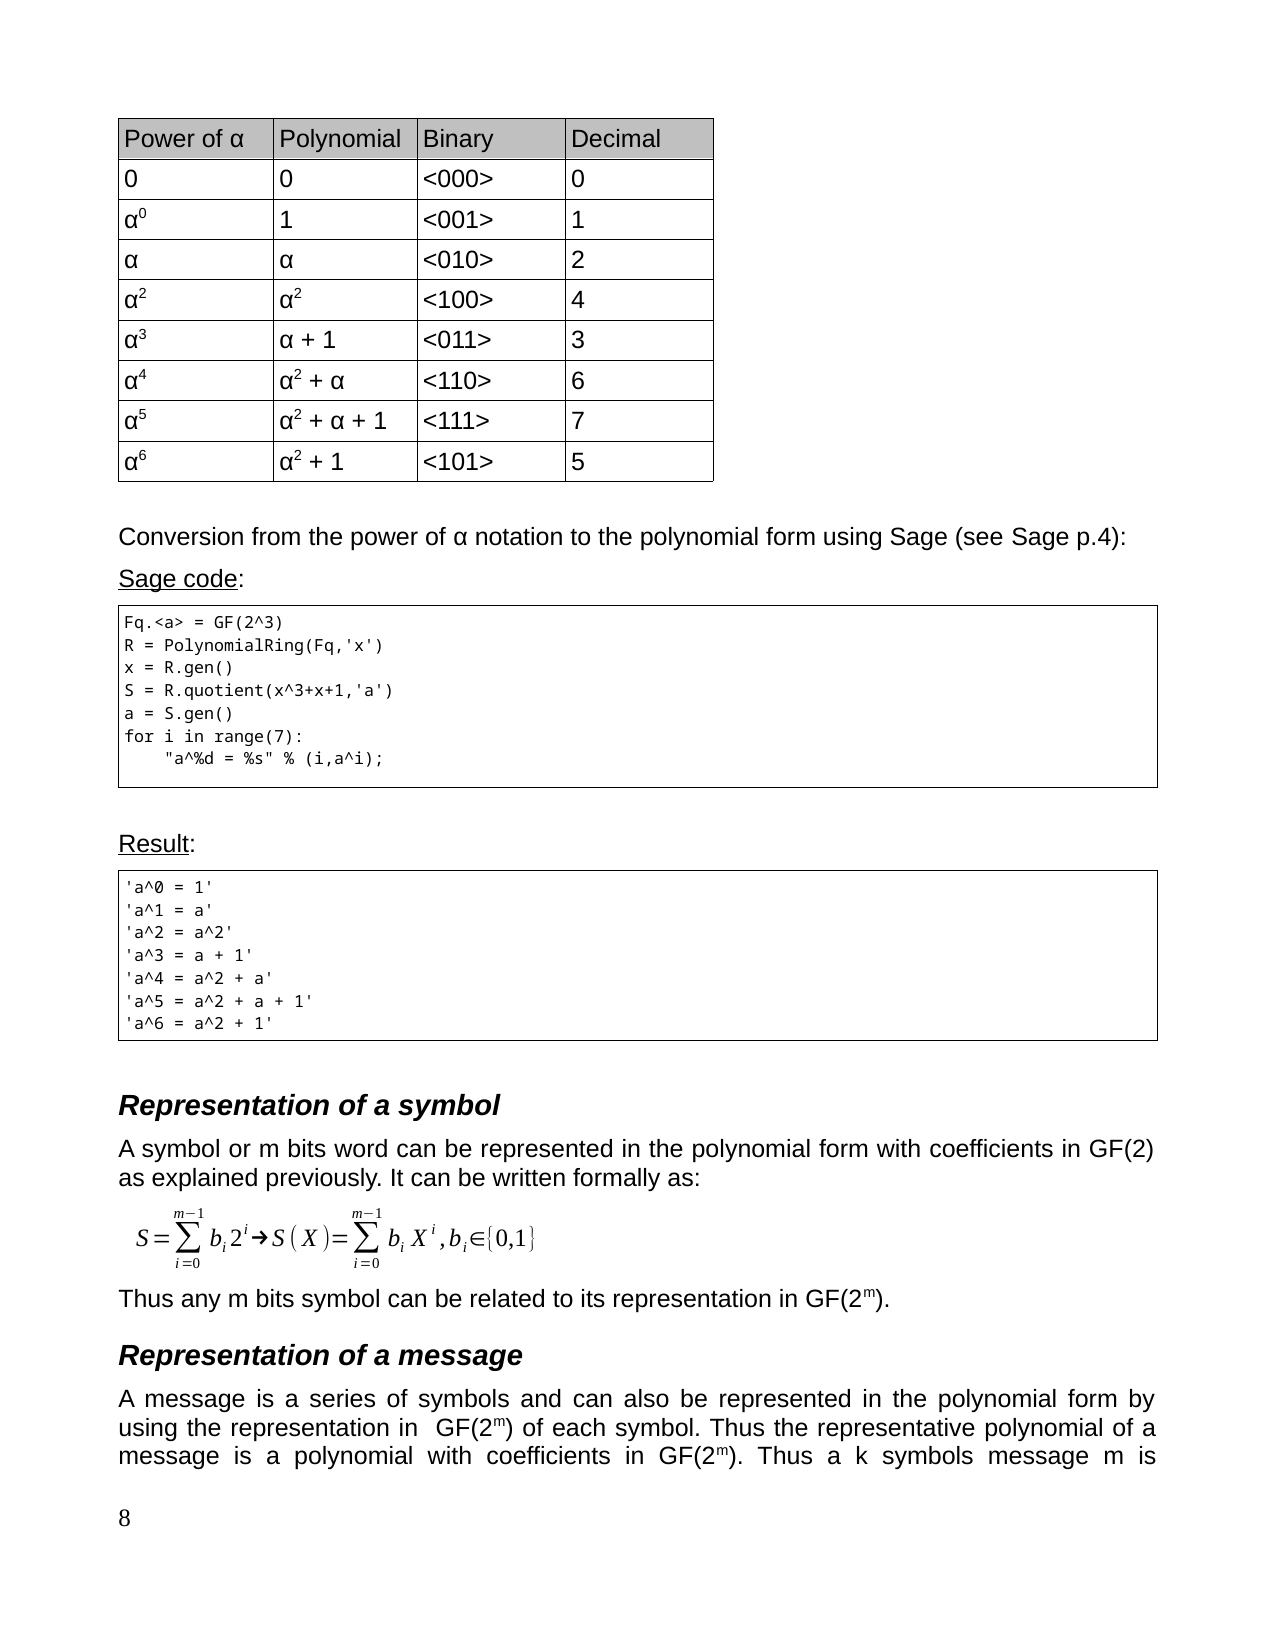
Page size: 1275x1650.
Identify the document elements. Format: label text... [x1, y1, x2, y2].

text A message is a series of symbols and can also be represented in the polynomial form by using the representation in GF(2m) of each symbol. Thus the representative polynomial of a message is a polynomial with coefficients in GF(2m). Thus a k symbols message m is [118, 1384, 1157, 1470]
table_cell 5 [566, 442, 713, 481]
table_cell <101> [418, 442, 565, 481]
text Thus any m bits symbol can be related to its representation in GF(2m). [118, 1284, 1157, 1313]
table_cell <000> [418, 160, 565, 199]
table_cell 3 [566, 321, 713, 360]
table_cell α [274, 240, 417, 279]
subtitle Representation of a message [118, 1338, 1157, 1371]
table_cell 2 [566, 240, 713, 279]
table_cell 4 [566, 280, 713, 320]
subtitle Representation of a symbol [118, 1088, 1157, 1122]
table_cell <111> [418, 401, 565, 441]
text A symbol or m bits word can be represented in the polynomial form with coefficients in GF(2) as explained previously. It can be written formally as: [118, 1134, 1157, 1192]
table_cell α3 [119, 321, 273, 360]
table_cell 0 [274, 160, 417, 199]
table_cell <010> [418, 240, 565, 279]
table_cell <100> [418, 280, 565, 320]
table_header Decimal [566, 119, 713, 158]
table_header Power of α [119, 119, 273, 158]
table_cell α2 [119, 280, 273, 320]
table_header 'a^0 = 1' 'a^1 = a' 'a^2 = a^2' 'a^3 = a + 1' 'a^4 = a^2 + a' 'a^5 = a^2 + a + 1' 'a^6 = a^2 + 1' [119, 871, 1157, 1040]
text Result: [118, 829, 1157, 857]
table_cell 1 [566, 200, 713, 239]
table_header Polynomial [274, 119, 417, 158]
table_cell α + 1 [274, 321, 417, 360]
table_cell α5 [119, 401, 273, 441]
table_cell 6 [566, 361, 713, 400]
table_cell 0 [566, 160, 713, 199]
text Sage code: [118, 563, 1157, 592]
table_cell α2 + α [274, 361, 417, 400]
table_cell 0 [119, 160, 273, 199]
table_cell <001> [418, 200, 565, 239]
table_cell α [119, 240, 273, 279]
table_cell <011> [418, 321, 565, 360]
table_cell α2 [274, 280, 417, 320]
table_header Fq.<a> = GF(2^3) R = PolynomialRing(Fq,'x') x = R.gen() S = R.quotient(x^3+x+1,'a') a = S.gen() for i in range(7): "a^%d = %s" % (i,a^i); [119, 606, 1157, 787]
table_cell 1 [274, 200, 417, 239]
table_cell α2 + 1 [274, 442, 417, 481]
table_cell <110> [418, 361, 565, 400]
table_header Binary [418, 119, 565, 158]
text Conversion from the power of α notation to the polynomial form using Sage (see Sage p.4): [118, 522, 1157, 551]
table_cell α2 + α + 1 [274, 401, 417, 441]
table_cell 7 [566, 401, 713, 441]
table_cell α0 [119, 200, 273, 239]
table_cell α6 [119, 442, 273, 481]
table_cell α4 [119, 361, 273, 400]
